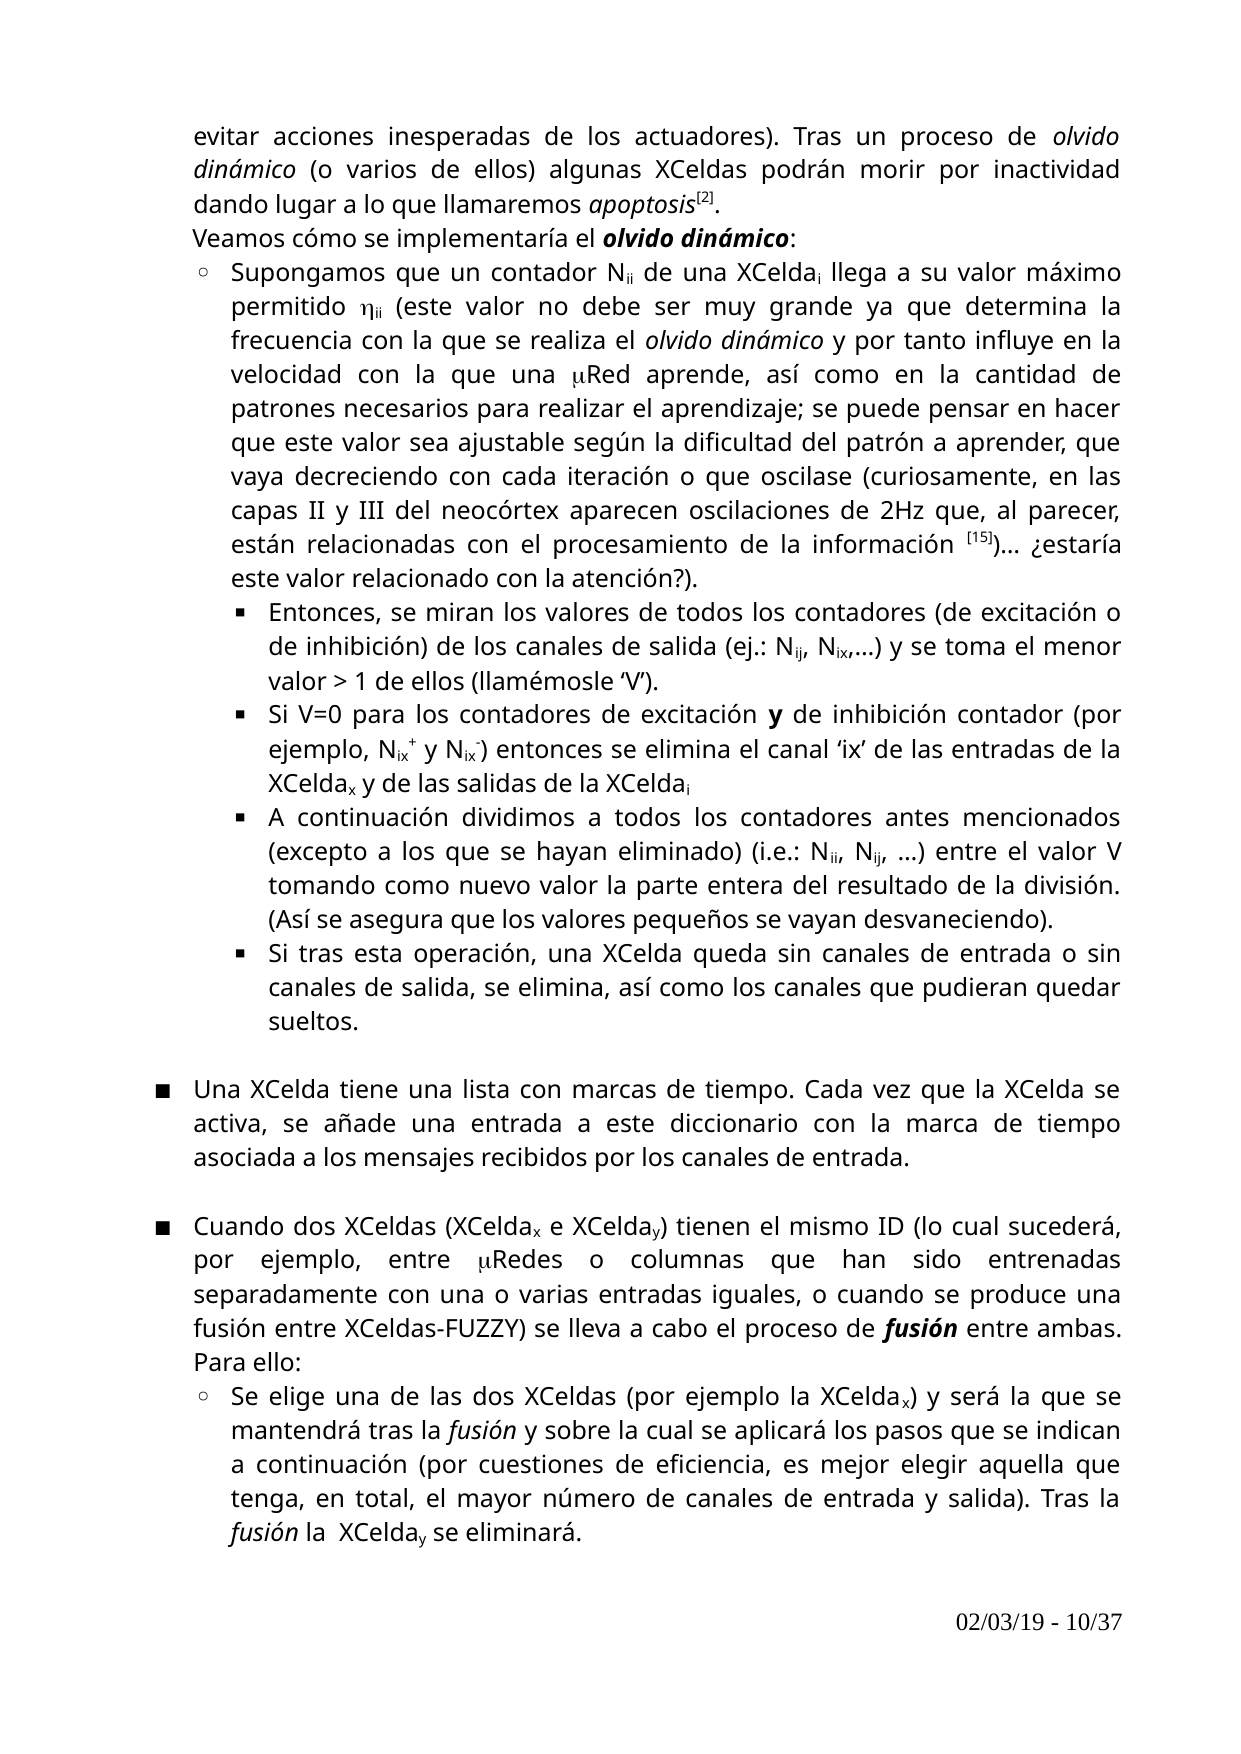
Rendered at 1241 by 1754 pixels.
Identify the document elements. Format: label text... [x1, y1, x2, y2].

list Se elige una de las dos XCeldas (por ejemplo la XCeldax) y será la que se mantendrá tras la fusión y sobre la cual se aplicará los pasos que se indican a continuación (por cuestiones de eficiencia, es mejor elegir aquella que tenga, en total, el mayor número de canales de entrada y salida). Tras la fusión la XCelday se eliminará. [193, 1378, 1122, 1549]
list A continuación dividimos a todos los contadores antes mencionados (excepto a los que se hayan eliminado) (i.e.: Nii, Nij, …) entre el valor V tomando como nuevo valor la parte entera del resultado de la división. (Así se asegura que los valores pequeños se vayan desvaneciendo). [231, 799, 1122, 936]
list Si V=0 para los contadores de excitación y de inhibición contador (por ejemplo, Nix+ y Nix-) entonces se elimina el canal ‘ix’ de las entradas de la XCeldax y de las salidas de la XCeldai [231, 697, 1122, 799]
list Si tras esta operación, una XCelda queda sin canales de entrada o sin canales de salida, se elimina, así como los canales que pudieran quedar sueltos. [231, 936, 1122, 1038]
list Cuando dos XCeldas (XCeldax e XCelday) tienen el mismo ID (lo cual sucederá, por ejemplo, entre mRedes o columnas que han sido entrenadas separadamente con una o varias entradas iguales, o cuando se produce una fusión entre XCeldas-FUZZY) se lleva a cabo el proceso de fusión entre ambas. Para ello: [156, 1208, 1122, 1378]
text Veamos cómo se implementaría el olvido dinámico: [118, 220, 1122, 254]
list Una XCelda tiene una lista con marcas de tiempo. Cada vez que la XCelda se activa, se añade una entrada a este diccionario con la marca de tiempo asociada a los mensajes recibidos por los canales de entrada. [156, 1072, 1122, 1174]
list Entonces, se miran los valores de todos los contadores (de excitación o de inhibición) de los canales de salida (ej.: Nij, Nix,…) y se toma el menor valor > 1 de ellos (llamémosle ‘V’). [231, 595, 1122, 697]
list Supongamos que un contador Nii de una XCeldai llega a su valor máximo permitido ii (este valor no debe ser muy grande ya que determina la frecuencia con la que se realiza el olvido dinámico y por tanto influye en la velocidad con la que una mRed aprende, así como en la cantidad de patrones necesarios para realizar el aprendizaje; se puede pensar en hacer que este valor sea ajustable según la dificultad del patrón a aprender, que vaya decreciendo con cada iteración o que oscilase (curiosamente, en las capas II y III del neocórtex aparecen oscilaciones de 2Hz que, al parecer, están relacionadas con el procesamiento de la información [15])… ¿estaría este valor relacionado con la atención?). [193, 254, 1122, 595]
list evitar acciones inesperadas de los actuadores). Tras un proceso de olvido dinámico (o varios de ellos) algunas XCeldas podrán morir por inactividad dando lugar a lo que llamaremos apoptosis[2]. [156, 118, 1122, 220]
